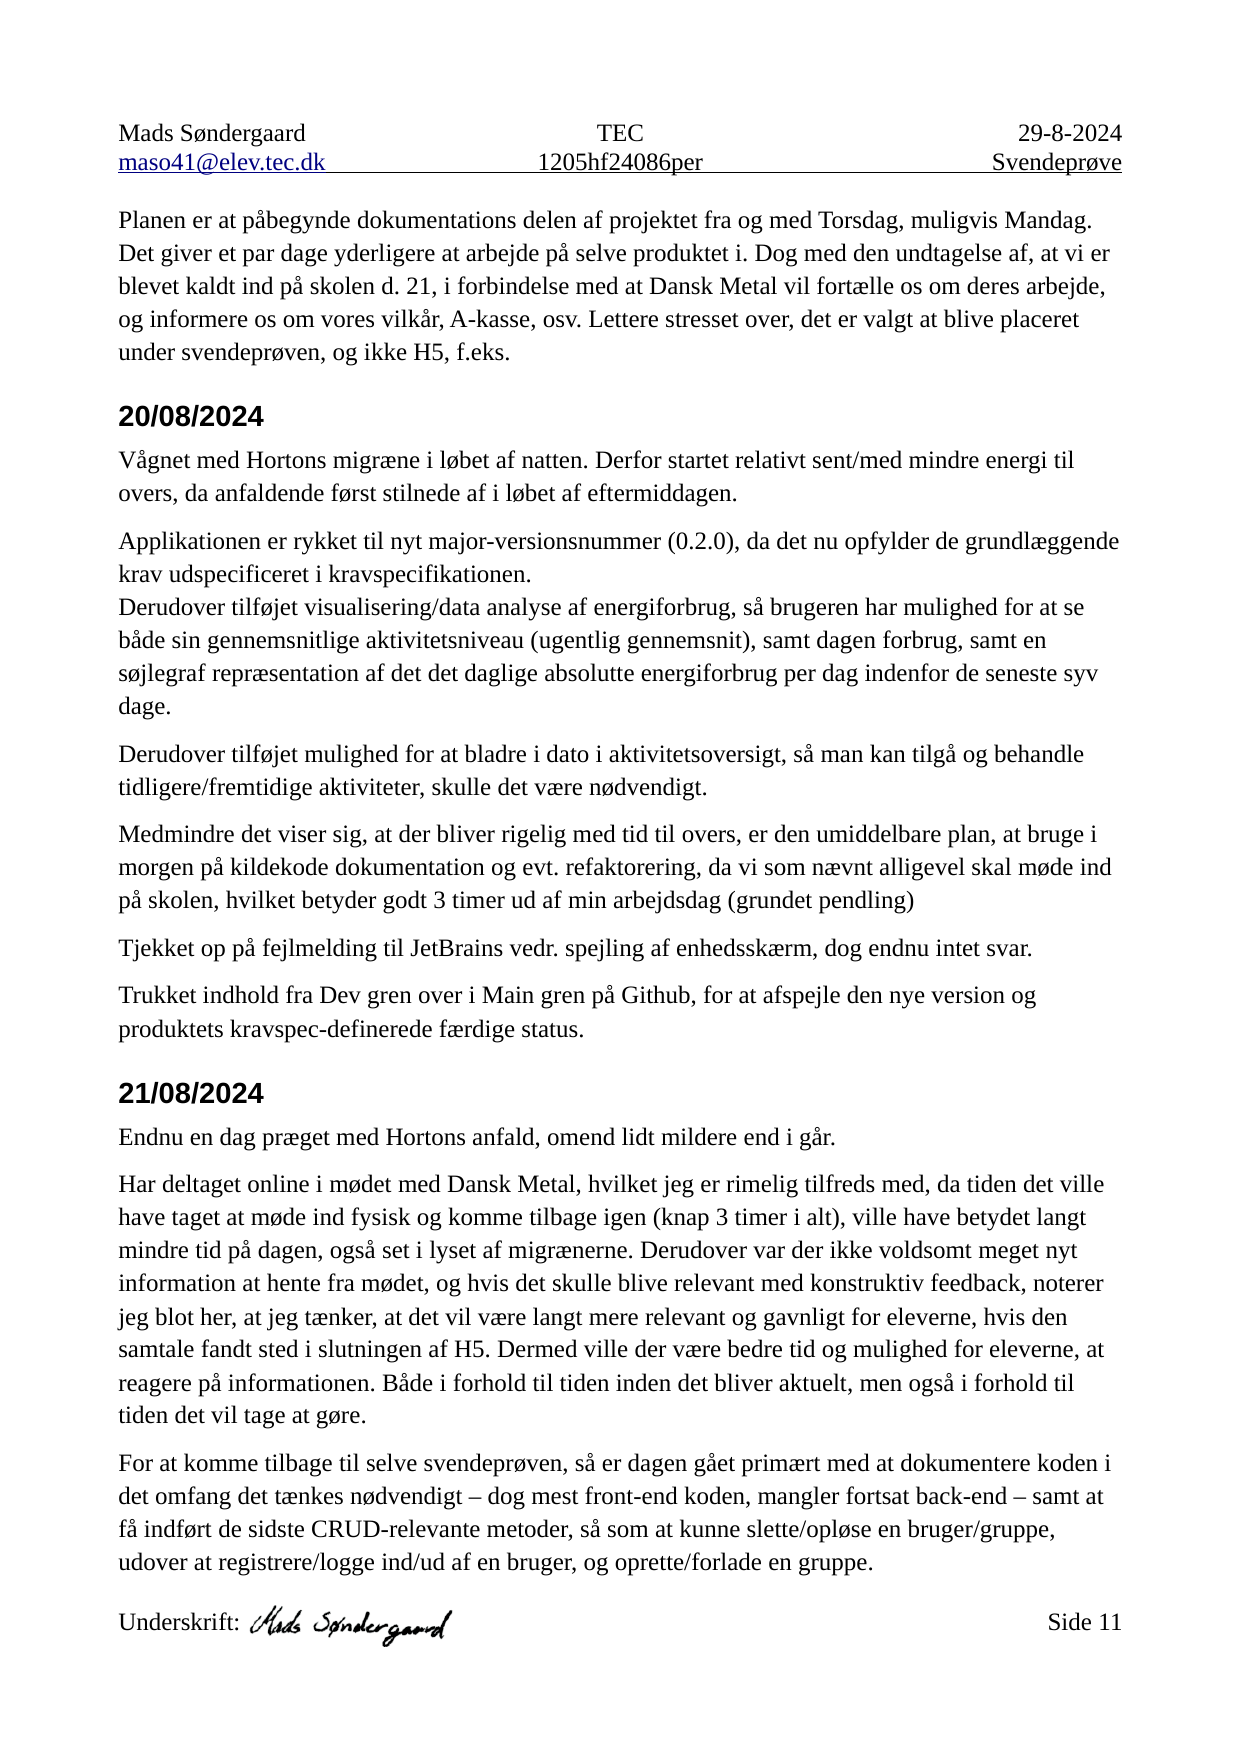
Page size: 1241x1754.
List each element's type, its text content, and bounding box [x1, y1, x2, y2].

subtitle 21/08/2024 [118, 1076, 1122, 1109]
text Trukket indhold fra Dev gren over i Main gren på Github, for at afspejle den nye version og produktets kravspec-definerede færdige status. [118, 981, 1122, 1042]
text For at komme tilbage til selve svendeprøven, så er dagen gået primært med at dokumentere koden i det omfang det tænkes nødvendigt – dog mest front-end koden, mangler fortsat back-end – samt at få indført de sidste CRUD-relevante metoder, så som at kunne slette/opløse en bruger/gruppe, udover at registrere/logge ind/ud af en bruger, og oprette/forlade en gruppe. [118, 1448, 1122, 1576]
text Har deltaget online i mødet med Dansk Metal, hvilket jeg er rimelig tilfreds med, da tiden det ville have taget at møde ind fysisk og komme tilbage igen (knap 3 timer i alt), ville have betydet langt mindre tid på dagen, også set i lyset af migrænerne. Derudover var der ikke voldsomt meget nyt information at hente fra mødet, og hvis det skulle blive relevant med konstruktiv feedback, noterer jeg blot her, at jeg tænker, at det vil være langt mere relevant og gavnligt for eleverne, hvis den samtale fandt sted i slutningen af H5. Dermed ville der være bedre tid og mulighed for eleverne, at reagere på informationen. Både i forhold til tiden inden det bliver aktuelt, men også i forhold til tiden det vil tage at gøre. [118, 1169, 1122, 1429]
text Vågnet med Hortons migræne i løbet af natten. Derfor startet relativt sent/med mindre energi til overs, da anfaldende først stilnede af i løbet af eftermiddagen. [118, 445, 1122, 507]
text Medmindre det viser sig, at der bliver rigelig med tid til overs, er den umiddelbare plan, at bruge i morgen på kildekode dokumentation og evt. refaktorering, da vi som nævnt alligevel skal møde ind på skolen, hvilket betyder godt 3 timer ud af min arbejdsdag (grundet pendling) [118, 819, 1122, 914]
text Derudover tilføjet mulighed for at bladre i dato i aktivitetsoversigt, så man kan tilgå og behandle tidligere/fremtidige aktiviteter, skulle det være nødvendigt. [118, 739, 1122, 801]
picture [244, 1600, 458, 1647]
text Planen er at påbegynde dokumentations delen af projektet fra og med Torsdag, muligvis Mandag. Det giver et par dage yderligere at arbejde på selve produktet i. Dog med den undtagelse af, at vi er blevet kaldt ind på skolen d. 21, i forbindelse med at Dansk Metal vil fortælle os om deres arbejde, og informere os om vores vilkår, A-kasse, osv. Lettere stresset over, det er valgt at blive placeret under svendeprøven, og ikke H5, f.eks. [118, 205, 1122, 366]
text Endnu en dag præget med Hortons anfald, omend lidt mildere end i går. [118, 1122, 1122, 1151]
text Tjekket op på fejlmelding til JetBrains vedr. spejling af enhedsskærm, dog endnu intet svar. [118, 933, 1122, 962]
subtitle 20/08/2024 [118, 399, 1122, 433]
text Applikationen er rykket til nyt major-versionsnummer (0.2.0), da det nu opfylder de grundlæggende krav udspecificeret i kravspecifikationen. Derudover tilføjet visualisering/data analyse af energiforbrug, så brugeren har mulighed for at se både sin gennemsnitlige aktivitetsniveau (ugentlig gennemsnit), samt dagen forbrug, samt en søjlegraf repræsentation af det det daglige absolutte energiforbrug per dag indenfor de seneste syv dage. [118, 526, 1122, 720]
